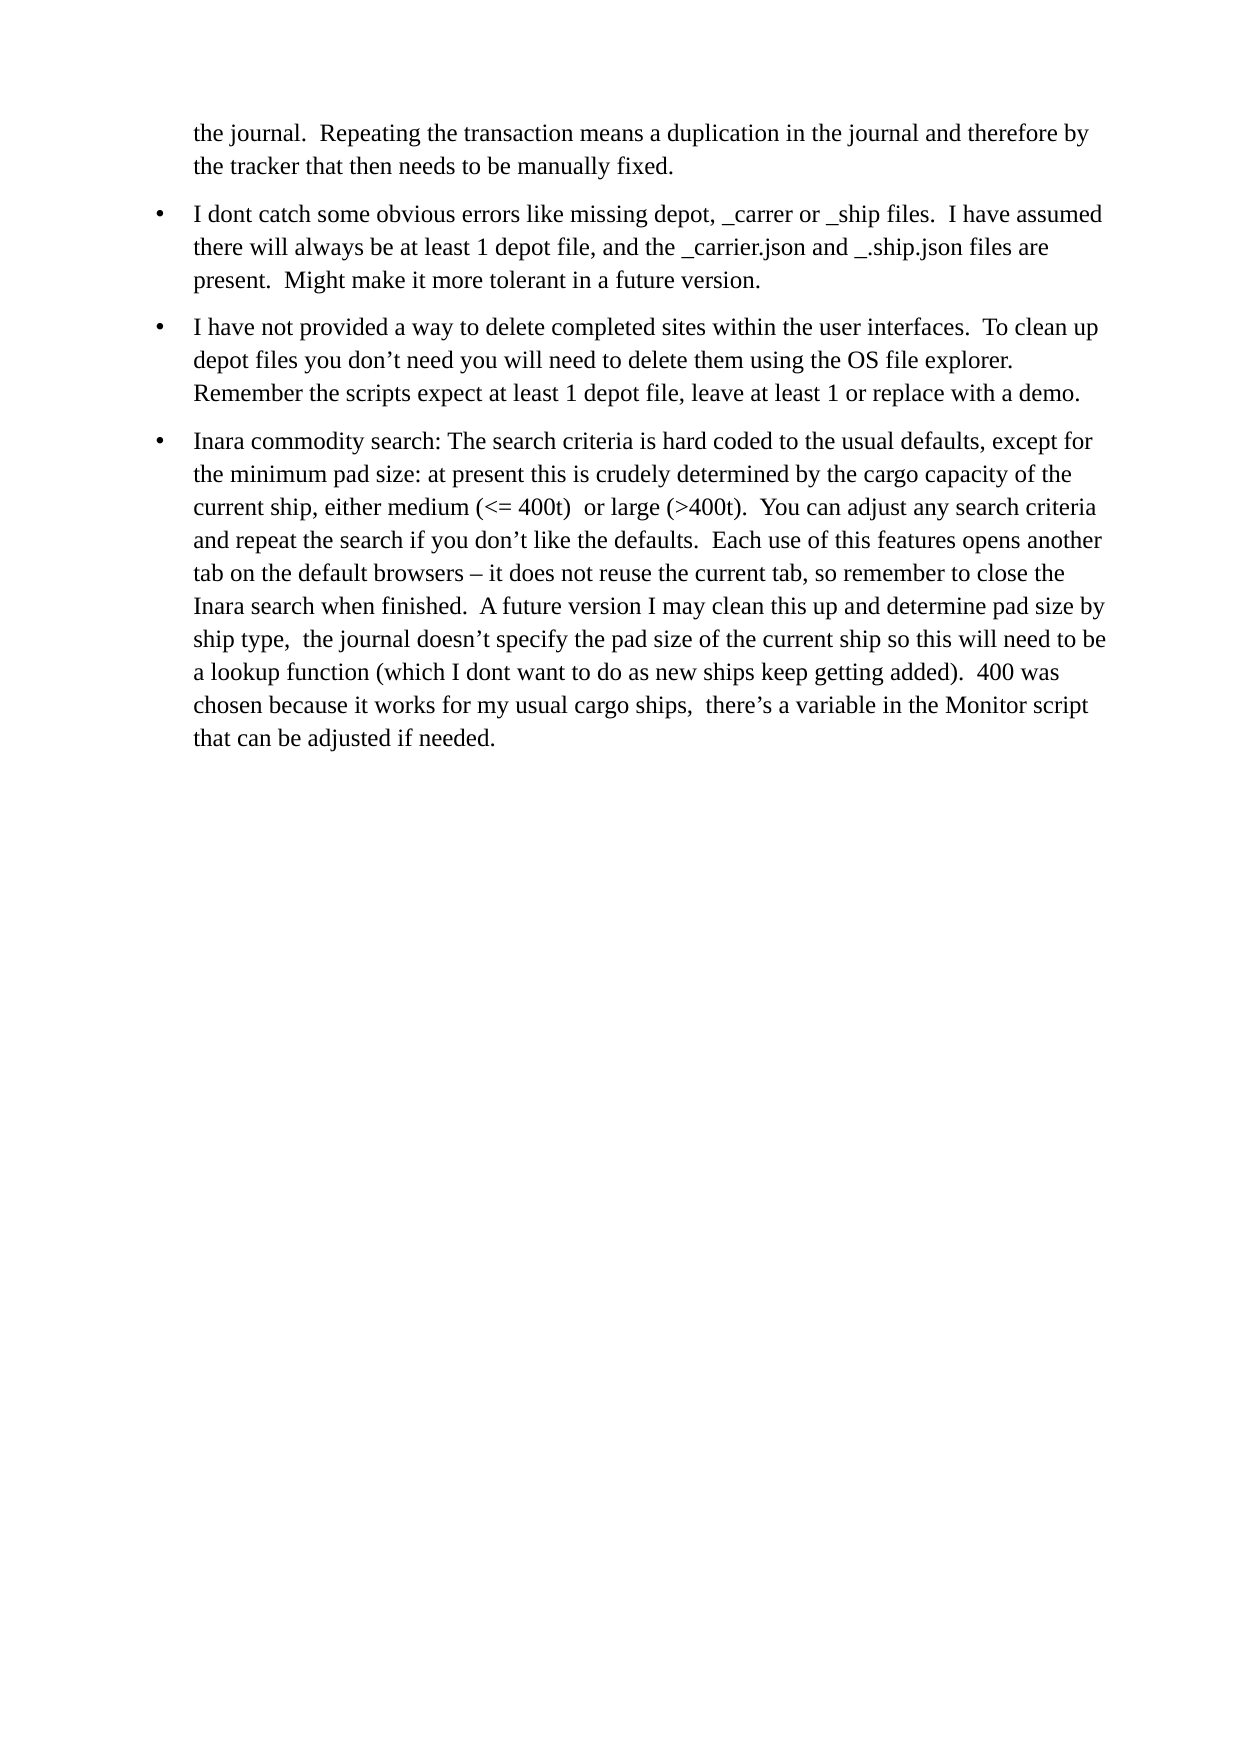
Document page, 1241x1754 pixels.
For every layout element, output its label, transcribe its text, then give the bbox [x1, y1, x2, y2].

list I dont catch some obvious errors like missing depot, _carrer or _ship files. I have assumed there will always be at least 1 depot file, and the _carrier.json and _.ship.json files are present. Might make it more tolerant in a future version. [156, 199, 1122, 293]
list Inara commodity search: The search criteria is hard coded to the usual defaults, except for the minimum pad size: at present this is crudely determined by the cargo capacity of the current ship, either medium (<= 400t) or large (>400t). You can adjust any search criteria and repeat the search if you don’t like the defaults. Each use of this features opens another tab on the default browsers – it does not reuse the current tab, so remember to close the Inara search when finished. A future version I may clean this up and determine pad size by ship type, the journal doesn’t specify the pad size of the current ship so this will need to be a lookup function (which I dont want to do as new ships keep getting added). 400 was chosen because it works for my usual cargo ships, there’s a variable in the Monitor script that can be adjusted if needed. [156, 426, 1122, 752]
list I have not provided a way to delete completed sites within the user interfaces. To clean up depot files you don’t need you will need to delete them using the OS file explorer. Remember the scripts expect at least 1 depot file, leave at least 1 or replace with a demo. [156, 312, 1122, 407]
list the journal. Repeating the transaction means a duplication in the journal and therefore by the tracker that then needs to be manually fixed. [156, 118, 1122, 180]
